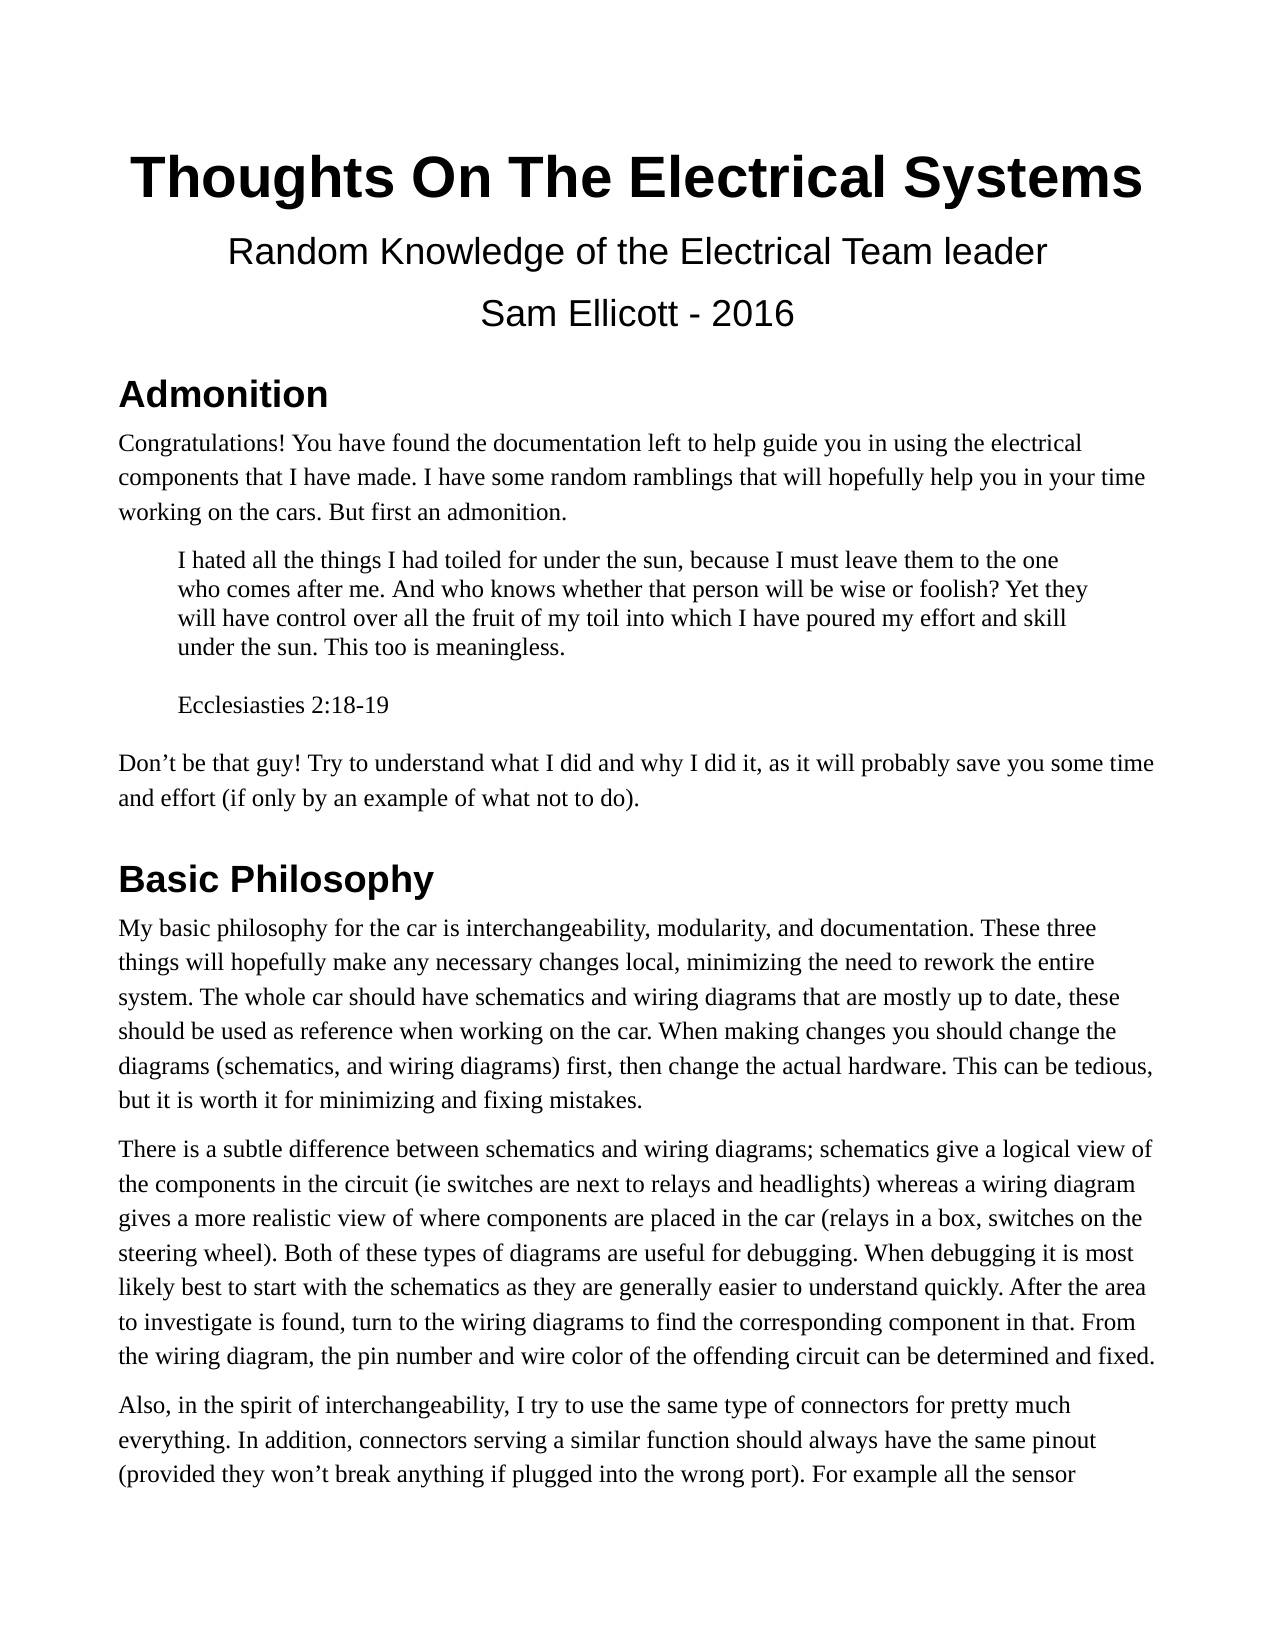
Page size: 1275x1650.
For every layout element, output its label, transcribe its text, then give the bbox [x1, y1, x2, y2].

text Congratulations! You have found the documentation left to help guide you in using the electrical components that I have made. I have some random ramblings that will hopefully help you in your time working on the cars. But first an admonition. [118, 428, 1157, 525]
text Don’t be that guy! Try to understand what I did and why I did it, as it will probably save you some time and effort (if only by an example of what not to do). [118, 748, 1157, 812]
text My basic philosophy for the car is interchangeability, modularity, and documentation. These three things will hopefully make any necessary changes local, minimizing the need to rework the entire system. The whole car should have schematics and wiring diagrams that are mostly up to date, these should be used as reference when working on the car. When making changes you should change the diagrams (schematics, and wiring diagrams) first, then change the actual hardware. This can be tedious, but it is worth it for minimizing and fixing mistakes. [118, 913, 1157, 1114]
subtitle Admonition [118, 371, 1157, 415]
title Thoughts On The Electrical Systems [118, 143, 1157, 210]
text I hated all the things I had toiled for under the sun, because I must leave them to the one who comes after me. And who knows whether that person will be wise or foolish? Yet they will have control over all the fruit of my toil into which I have poured my effort and skill under the sun. This too is meaningless. [177, 546, 1098, 661]
subtitle Basic Philosophy [118, 857, 1157, 901]
text Ecclesiasties 2:18-19 [177, 690, 1098, 719]
text Also, in the spirit of interchangeability, I try to use the same type of connectors for pretty much everything. In addition, connectors serving a similar function should always have the same pinout (provided they won’t break anything if plugged into the wrong port). For example all the sensor [118, 1390, 1157, 1488]
text There is a subtle difference between schematics and wiring diagrams; schematics give a logical view of the components in the circuit (ie switches are next to relays and headlights) whereas a wiring diagram gives a more realistic view of where components are placed in the car (relays in a box, switches on the steering wheel). Both of these types of diagrams are useful for debugging. When debugging it is most likely best to start with the schematics as they are generally easier to understand quickly. After the area to investigate is found, turn to the wiring diagrams to find the corresponding component in that. From the wiring diagram, the pin number and wire color of the offending circuit can be determined and fixed. [118, 1134, 1157, 1370]
subtitle Sam Ellicott - 2016 [118, 291, 1157, 334]
subtitle Random Knowledge of the Electrical Team leader [118, 229, 1157, 272]
